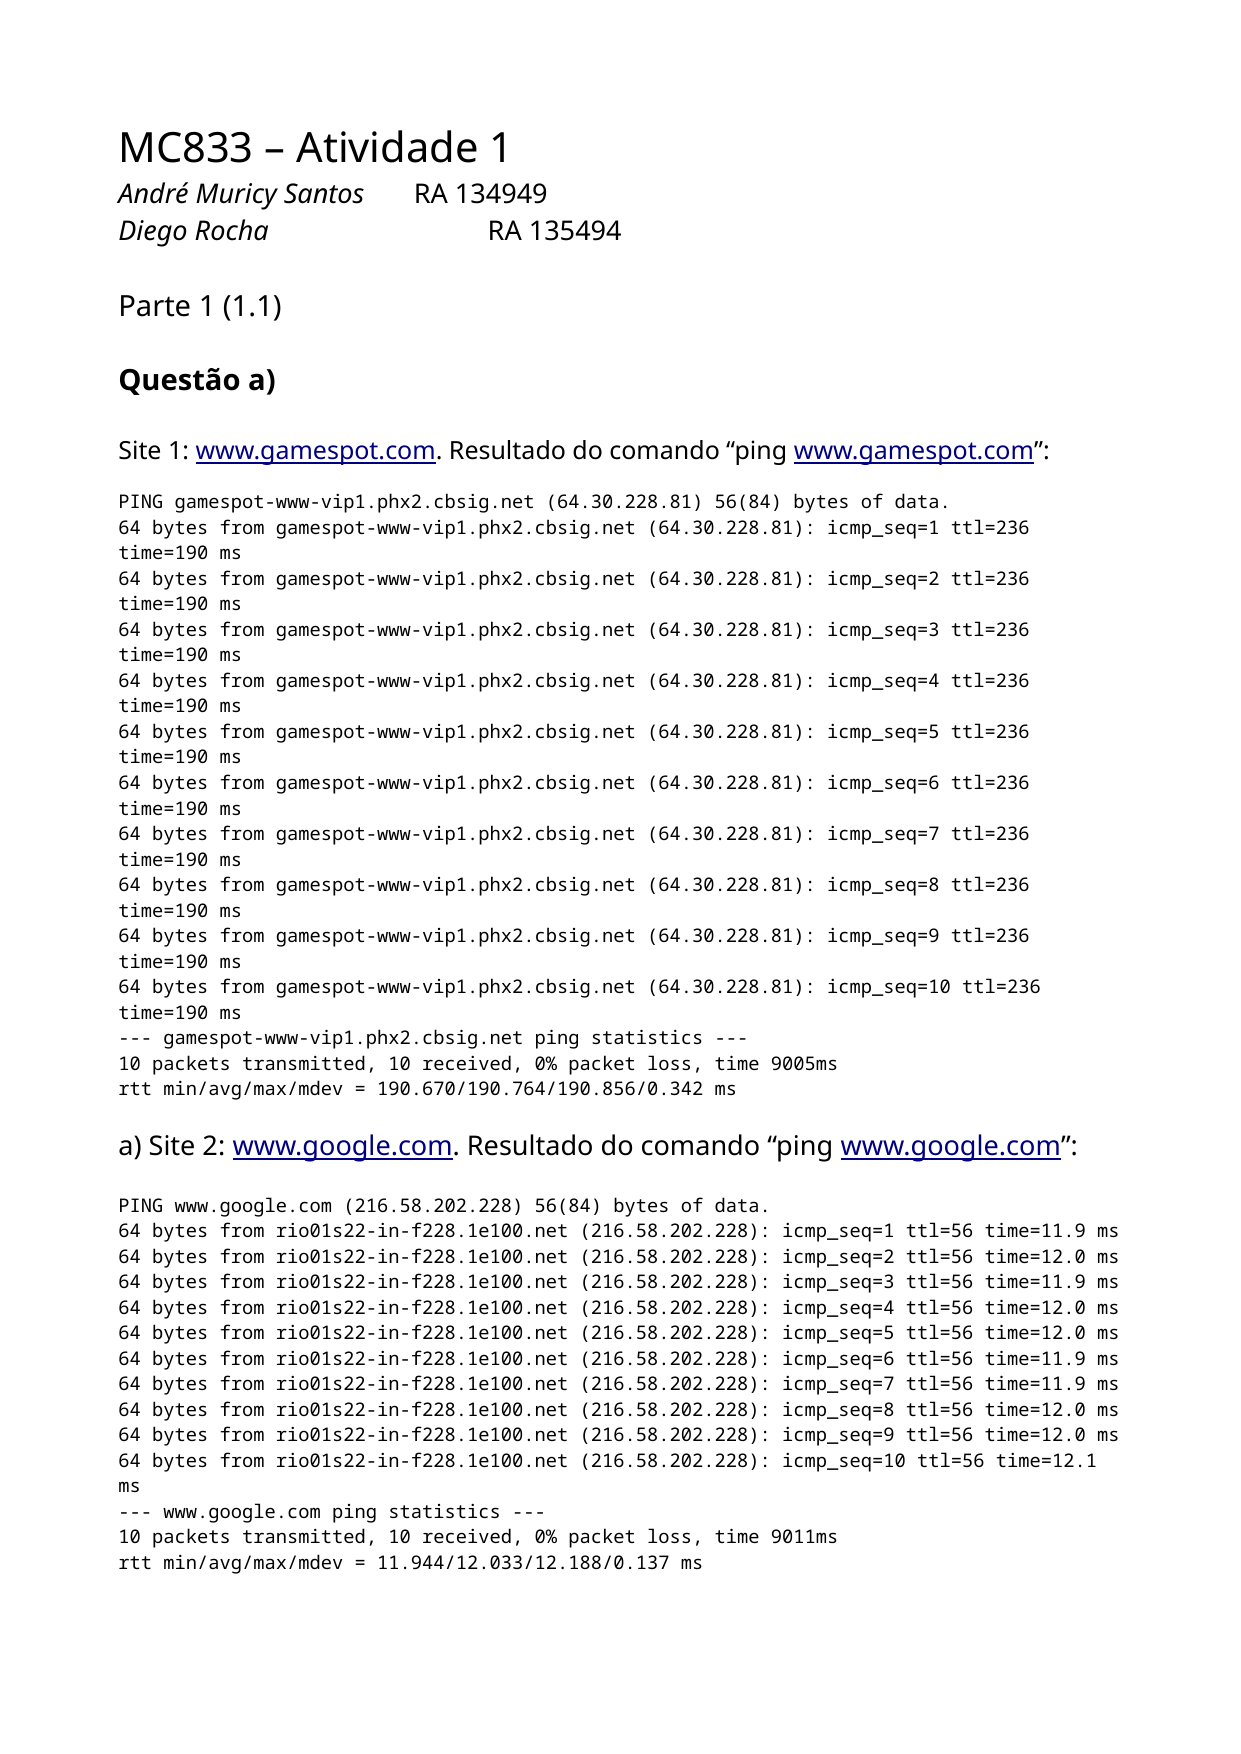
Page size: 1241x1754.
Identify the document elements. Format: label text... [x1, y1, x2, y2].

text 64 bytes from rio01s22-in-f228.1e100.net (216.58.202.228): icmp_seq=7 ttl=56 time=11.9 ms [118, 1371, 1122, 1396]
text André Muricy Santos RA 134949 [118, 175, 1122, 212]
text 64 bytes from gamespot-www-vip1.phx2.cbsig.net (64.30.228.81): icmp_seq=4 ttl=236 time=190 ms [118, 667, 1122, 718]
text 64 bytes from rio01s22-in-f228.1e100.net (216.58.202.228): icmp_seq=4 ttl=56 time=12.0 ms [118, 1294, 1122, 1319]
text 64 bytes from gamespot-www-vip1.phx2.cbsig.net (64.30.228.81): icmp_seq=6 ttl=236 time=190 ms [118, 769, 1122, 820]
text 64 bytes from rio01s22-in-f228.1e100.net (216.58.202.228): icmp_seq=3 ttl=56 time=11.9 ms [118, 1268, 1122, 1294]
text 64 bytes from rio01s22-in-f228.1e100.net (216.58.202.228): icmp_seq=2 ttl=56 time=12.0 ms [118, 1243, 1122, 1268]
text 64 bytes from rio01s22-in-f228.1e100.net (216.58.202.228): icmp_seq=8 ttl=56 time=12.0 ms [118, 1396, 1122, 1422]
text Questão a) [118, 359, 1122, 399]
text rtt min/avg/max/mdev = 11.944/12.033/12.188/0.137 ms [118, 1549, 1122, 1575]
text 64 bytes from gamespot-www-vip1.phx2.cbsig.net (64.30.228.81): icmp_seq=9 ttl=236 time=190 ms [118, 922, 1122, 973]
text 64 bytes from gamespot-www-vip1.phx2.cbsig.net (64.30.228.81): icmp_seq=1 ttl=236 time=190 ms [118, 514, 1122, 565]
text --- gamespot-www-vip1.phx2.cbsig.net ping statistics --- [118, 1024, 1122, 1050]
text MC833 – Atividade 1 [118, 118, 1122, 175]
text 64 bytes from gamespot-www-vip1.phx2.cbsig.net (64.30.228.81): icmp_seq=10 ttl=236 time=190 ms [118, 973, 1122, 1024]
text 64 bytes from gamespot-www-vip1.phx2.cbsig.net (64.30.228.81): icmp_seq=7 ttl=236 time=190 ms [118, 820, 1122, 871]
text a) Site 2: www.google.com. Resultado do comando “ping www.google.com”: [118, 1127, 1122, 1163]
text 64 bytes from rio01s22-in-f228.1e100.net (216.58.202.228): icmp_seq=9 ttl=56 time=12.0 ms [118, 1422, 1122, 1447]
text 64 bytes from gamespot-www-vip1.phx2.cbsig.net (64.30.228.81): icmp_seq=2 ttl=236 time=190 ms [118, 565, 1122, 616]
text 64 bytes from rio01s22-in-f228.1e100.net (216.58.202.228): icmp_seq=5 ttl=56 time=12.0 ms [118, 1319, 1122, 1345]
text 64 bytes from gamespot-www-vip1.phx2.cbsig.net (64.30.228.81): icmp_seq=5 ttl=236 time=190 ms [118, 718, 1122, 769]
text 10 packets transmitted, 10 received, 0% packet loss, time 9005ms [118, 1050, 1122, 1076]
text PING gamespot-www-vip1.phx2.cbsig.net (64.30.228.81) 56(84) bytes of data. [118, 489, 1122, 514]
text Diego Rocha RA 135494 [118, 212, 1122, 249]
text --- www.google.com ping statistics --- [118, 1498, 1122, 1524]
text PING www.google.com (216.58.202.228) 56(84) bytes of data. [118, 1192, 1122, 1217]
text Parte 1 (1.1) [118, 286, 1122, 325]
text 64 bytes from gamespot-www-vip1.phx2.cbsig.net (64.30.228.81): icmp_seq=8 ttl=236 time=190 ms [118, 871, 1122, 922]
text 10 packets transmitted, 10 received, 0% packet loss, time 9011ms [118, 1524, 1122, 1549]
text 64 bytes from gamespot-www-vip1.phx2.cbsig.net (64.30.228.81): icmp_seq=3 ttl=236 time=190 ms [118, 616, 1122, 667]
text 64 bytes from rio01s22-in-f228.1e100.net (216.58.202.228): icmp_seq=1 ttl=56 time=11.9 ms [118, 1217, 1122, 1243]
text 64 bytes from rio01s22-in-f228.1e100.net (216.58.202.228): icmp_seq=10 ttl=56 time=12.1 ms [118, 1447, 1122, 1498]
text Site 1: www.gamespot.com. Resultado do comando “ping www.gamespot.com”: [118, 433, 1122, 467]
text rtt min/avg/max/mdev = 190.670/190.764/190.856/0.342 ms [118, 1076, 1122, 1101]
text 64 bytes from rio01s22-in-f228.1e100.net (216.58.202.228): icmp_seq=6 ttl=56 time=11.9 ms [118, 1345, 1122, 1371]
